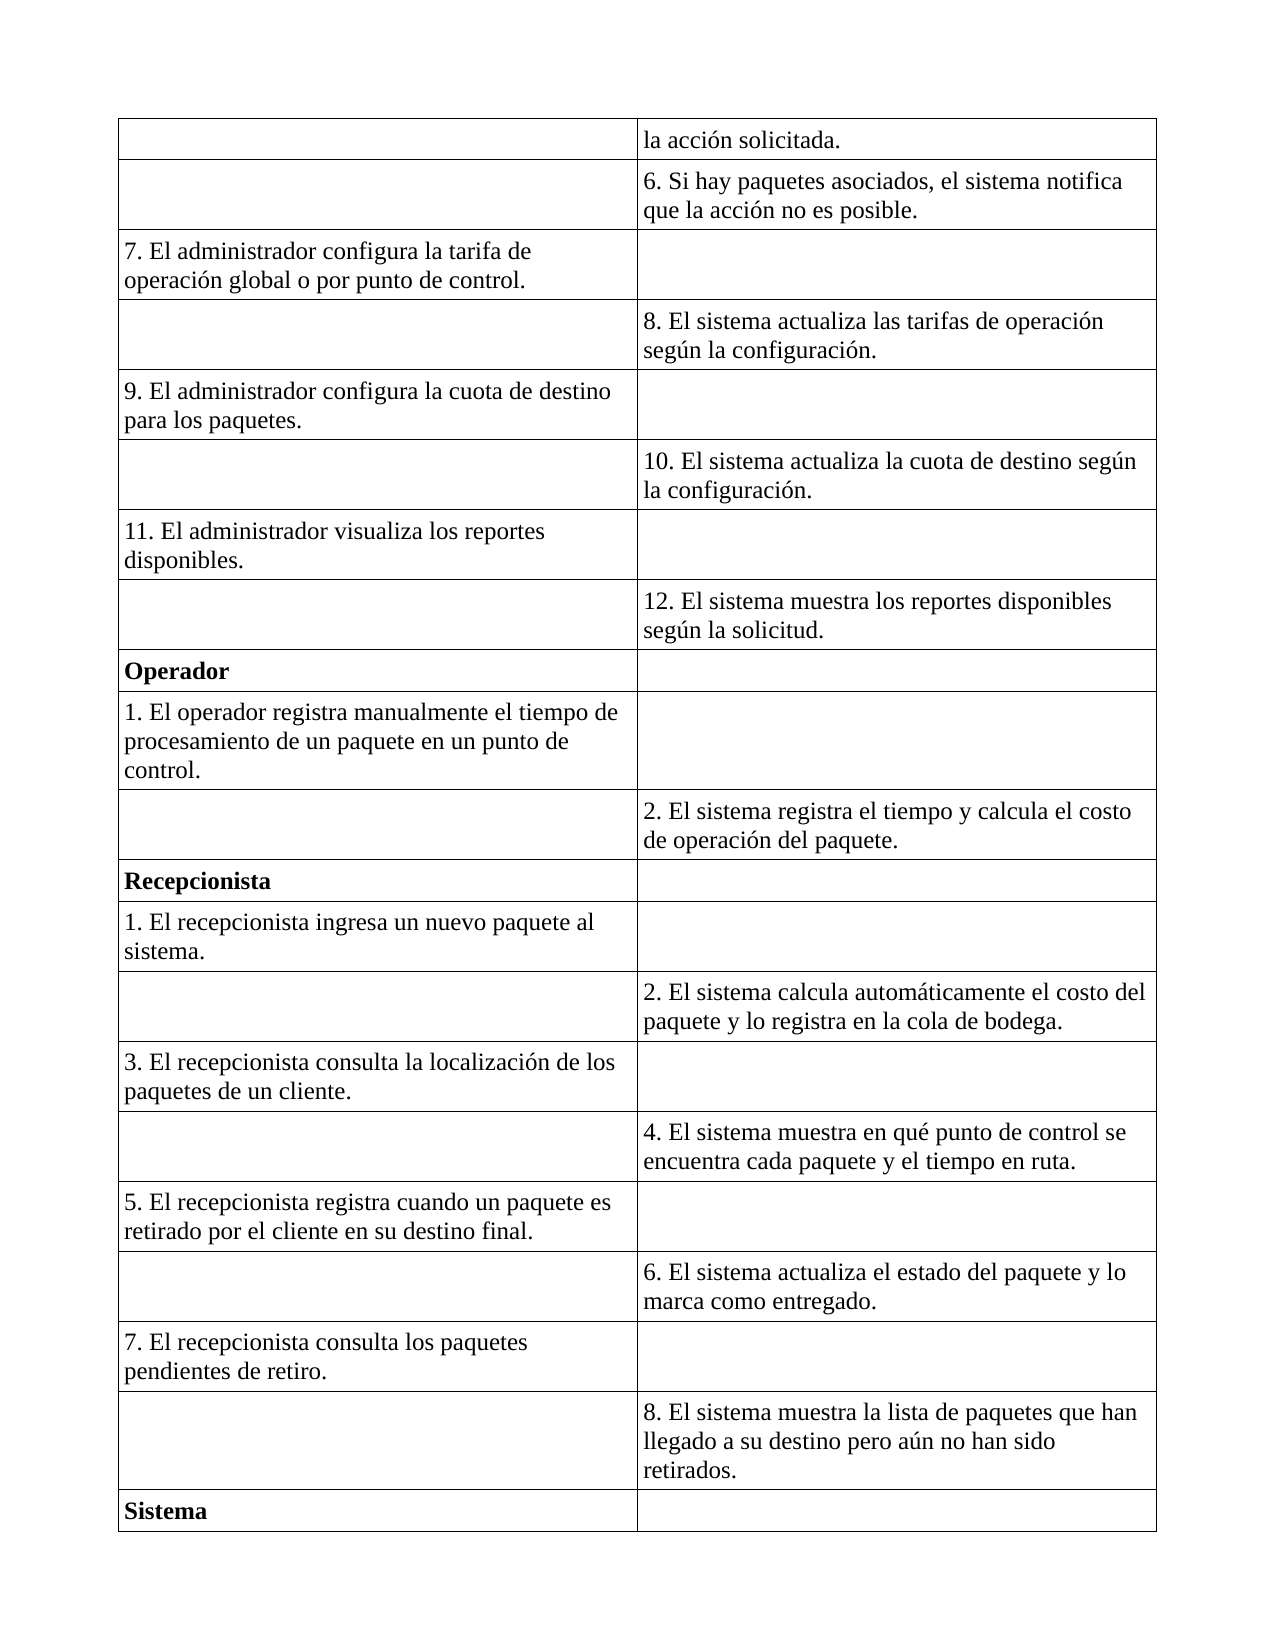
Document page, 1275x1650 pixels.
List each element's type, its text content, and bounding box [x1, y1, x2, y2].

table_cell Sistema [119, 1490, 637, 1531]
table_cell [638, 902, 1156, 971]
table_cell [638, 692, 1156, 789]
table_cell 1. El operador registra manualmente el tiempo de procesamiento de un paquete en un punto de control. [119, 692, 637, 789]
table_cell [119, 119, 637, 159]
table_cell [119, 1392, 637, 1489]
table_cell 7. El recepcionista consulta los paquetes pendientes de retiro. [119, 1322, 637, 1391]
table_cell [638, 230, 1156, 299]
table_cell 6. El sistema actualiza el estado del paquete y lo marca como entregado. [638, 1252, 1156, 1321]
table_cell 8. El sistema muestra la lista de paquetes que han llegado a su destino pero aún no han sido retirados. [638, 1392, 1156, 1489]
table_cell [638, 860, 1156, 901]
table_cell la acción solicitada. [638, 119, 1156, 159]
table_cell [119, 440, 637, 509]
table_cell 12. El sistema muestra los reportes disponibles según la solicitud. [638, 580, 1156, 649]
table_cell [119, 790, 637, 859]
table_cell [638, 1042, 1156, 1111]
table_cell [119, 1112, 637, 1181]
table_cell [638, 1490, 1156, 1531]
table_cell [119, 160, 637, 229]
table_cell [638, 1322, 1156, 1391]
table_cell 1. El recepcionista ingresa un nuevo paquete al sistema. [119, 902, 637, 971]
table_cell [638, 650, 1156, 691]
table_cell [638, 1182, 1156, 1251]
table_cell 9. El administrador configura la cuota de destino para los paquetes. [119, 370, 637, 439]
table_cell 8. El sistema actualiza las tarifas de operación según la configuración. [638, 300, 1156, 369]
table_cell Operador [119, 650, 637, 691]
table_cell 10. El sistema actualiza la cuota de destino según la configuración. [638, 440, 1156, 509]
table_cell [119, 972, 637, 1041]
table_cell 11. El administrador visualiza los reportes disponibles. [119, 510, 637, 579]
table_cell [119, 300, 637, 369]
table_cell 6. Si hay paquetes asociados, el sistema notifica que la acción no es posible. [638, 160, 1156, 229]
table_cell 5. El recepcionista registra cuando un paquete es retirado por el cliente en su destino final. [119, 1182, 637, 1251]
table_cell 2. El sistema calcula automáticamente el costo del paquete y lo registra en la cola de bodega. [638, 972, 1156, 1041]
table_cell Recepcionista [119, 860, 637, 901]
table_cell [638, 370, 1156, 439]
table_cell [119, 1252, 637, 1321]
table_cell 2. El sistema registra el tiempo y calcula el costo de operación del paquete. [638, 790, 1156, 859]
table_cell 3. El recepcionista consulta la localización de los paquetes de un cliente. [119, 1042, 637, 1111]
table_cell 7. El administrador configura la tarifa de operación global o por punto de control. [119, 230, 637, 299]
table_cell [119, 580, 637, 649]
table_cell 4. El sistema muestra en qué punto de control se encuentra cada paquete y el tiempo en ruta. [638, 1112, 1156, 1181]
table_cell [638, 510, 1156, 579]
